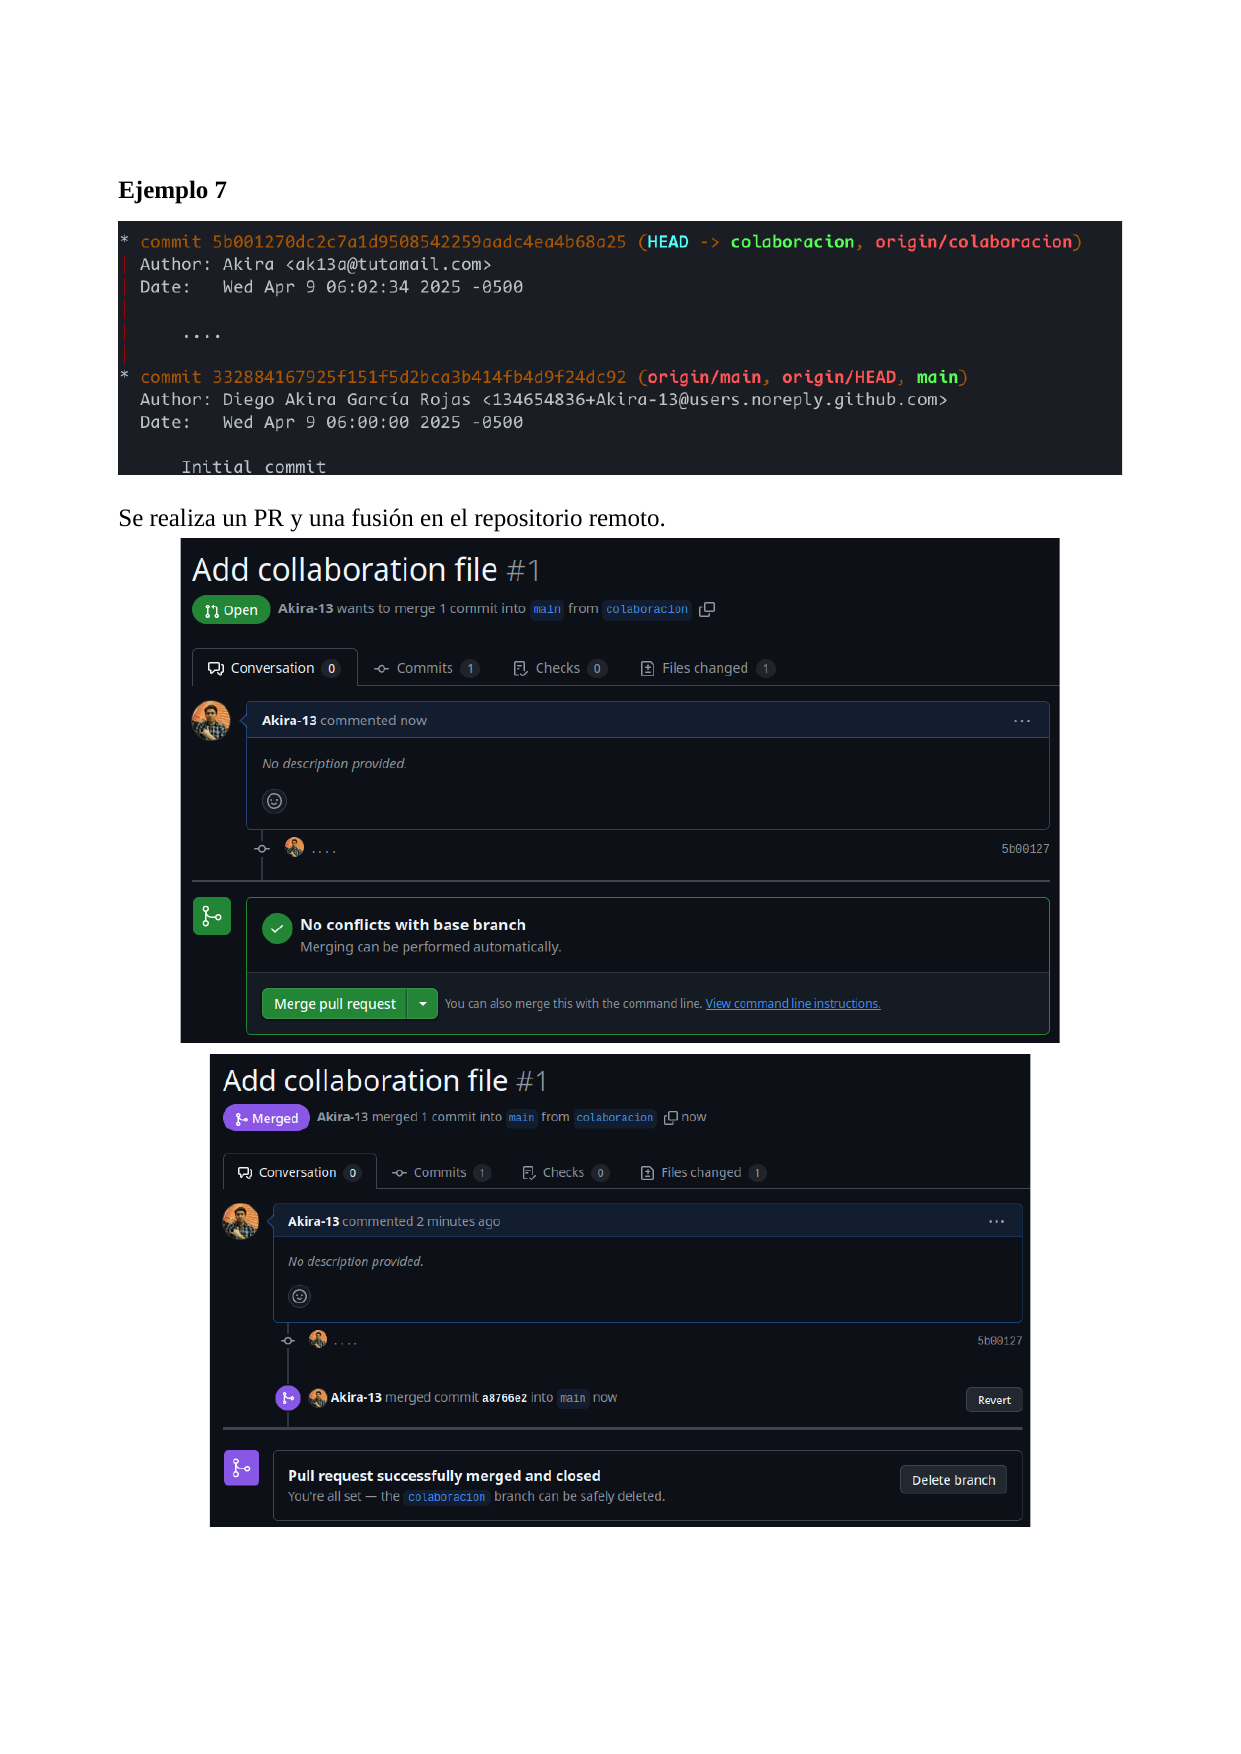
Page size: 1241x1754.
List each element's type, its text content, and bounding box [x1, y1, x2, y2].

picture [180, 538, 1060, 1043]
picture [209, 1054, 1031, 1527]
picture [118, 221, 1123, 475]
text Se realiza un PR y una fusión en el repositorio remoto. [118, 503, 1122, 532]
text Ejemplo 7 [118, 176, 1122, 204]
